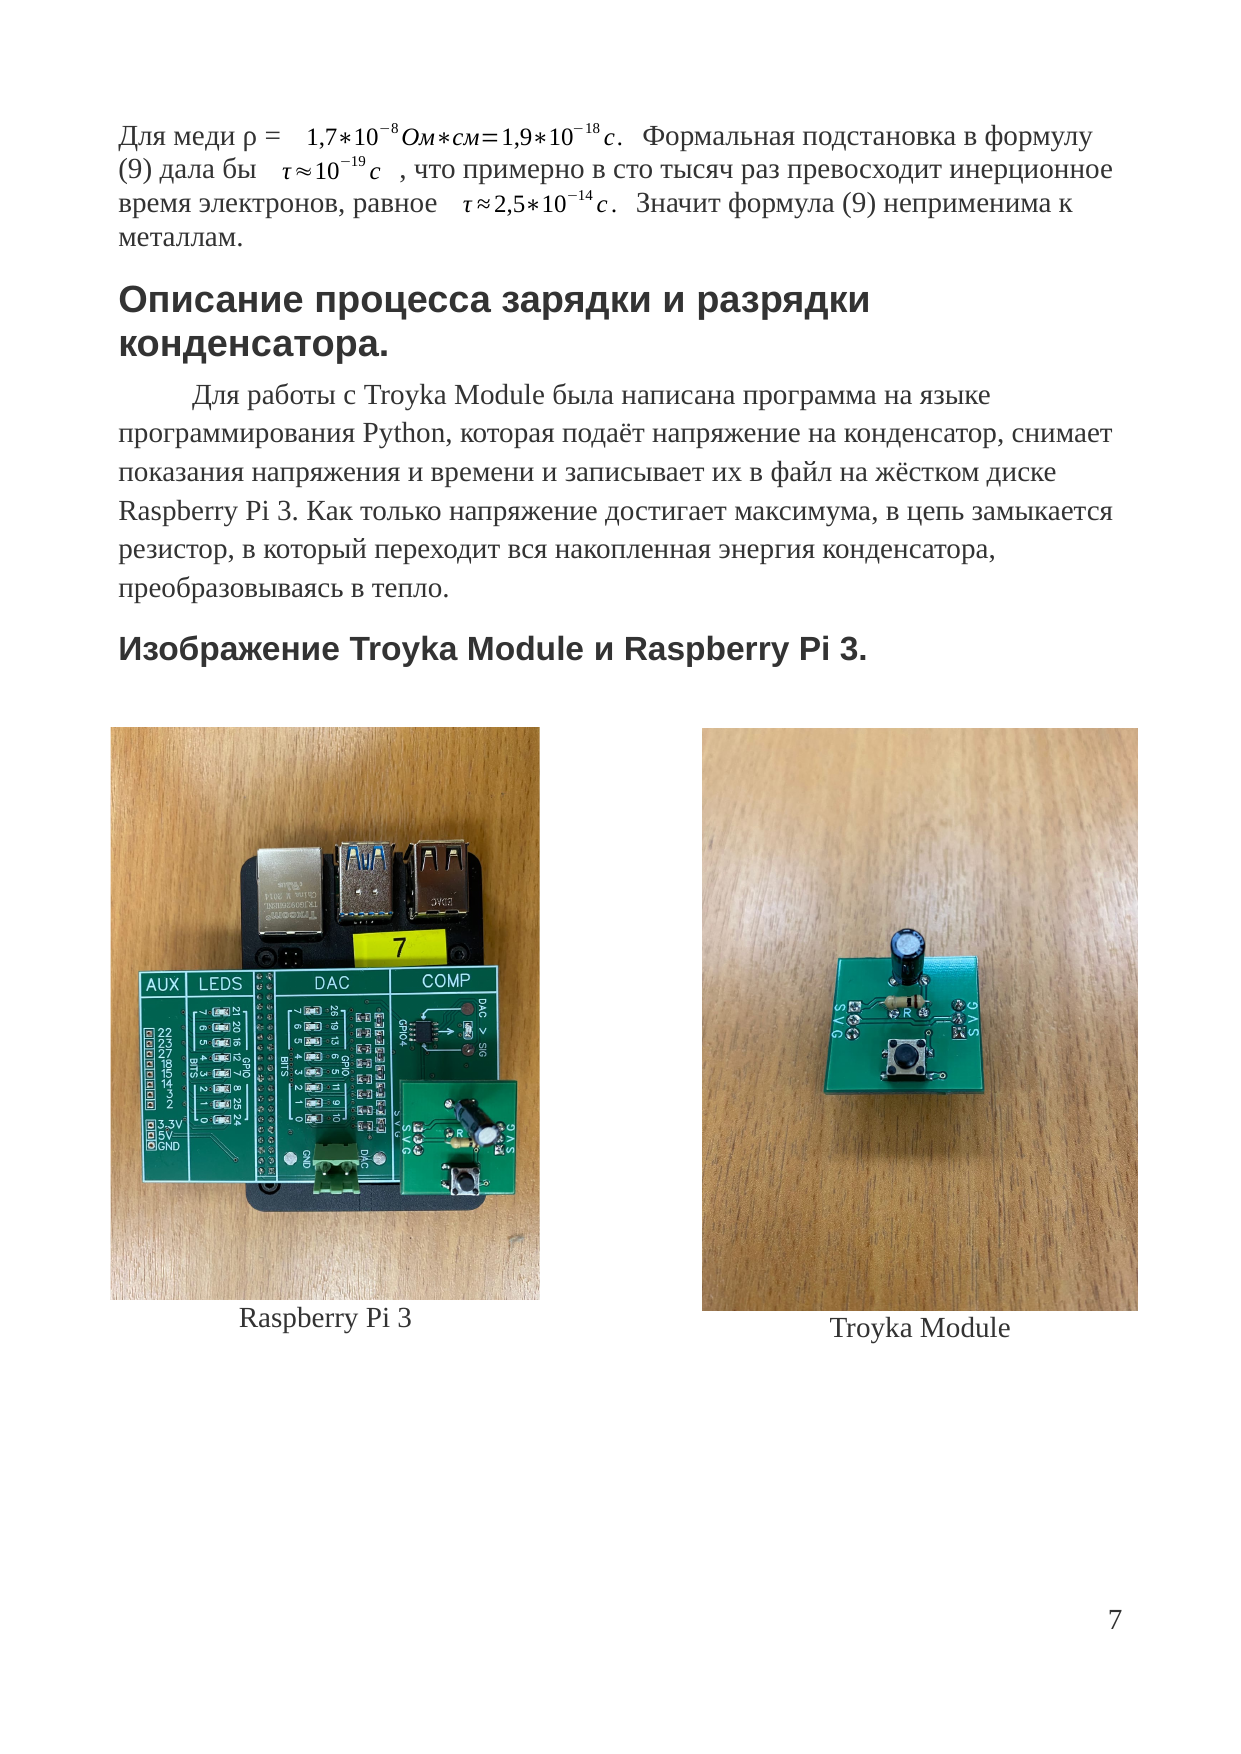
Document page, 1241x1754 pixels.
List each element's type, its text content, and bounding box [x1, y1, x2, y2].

text Troyka Module [702, 1311, 1138, 1344]
picture [702, 728, 1138, 1311]
text Raspberry Pi 3 [111, 1300, 540, 1333]
subtitle Описание процесса зарядки и разрядки конденсатора. [118, 277, 1122, 364]
text Для меди ρ = Формальная подстановка в формулу (9) дала бы , что примерно в сто тысяч раз превосходит инерционное время электронов, равное Значит формула (9) неприменима к металлам. [118, 118, 1122, 252]
subtitle Изображение Troyka Module и Raspberry Pi 3. [118, 629, 1122, 668]
text Для работы с Troyka Module была написана программа на языке программирования Python, которая подаёт напряжение на конденсатор, снимает показания напряжения и времени и записывает их в файл на жёстком диске Raspberry Pi 3. Как только напряжение достигает максимума, в цепь замыкается резистор, в который переходит вся накопленная энергия конденсатора, преобразовываясь в тепло. [118, 377, 1122, 603]
picture [110, 727, 540, 1300]
